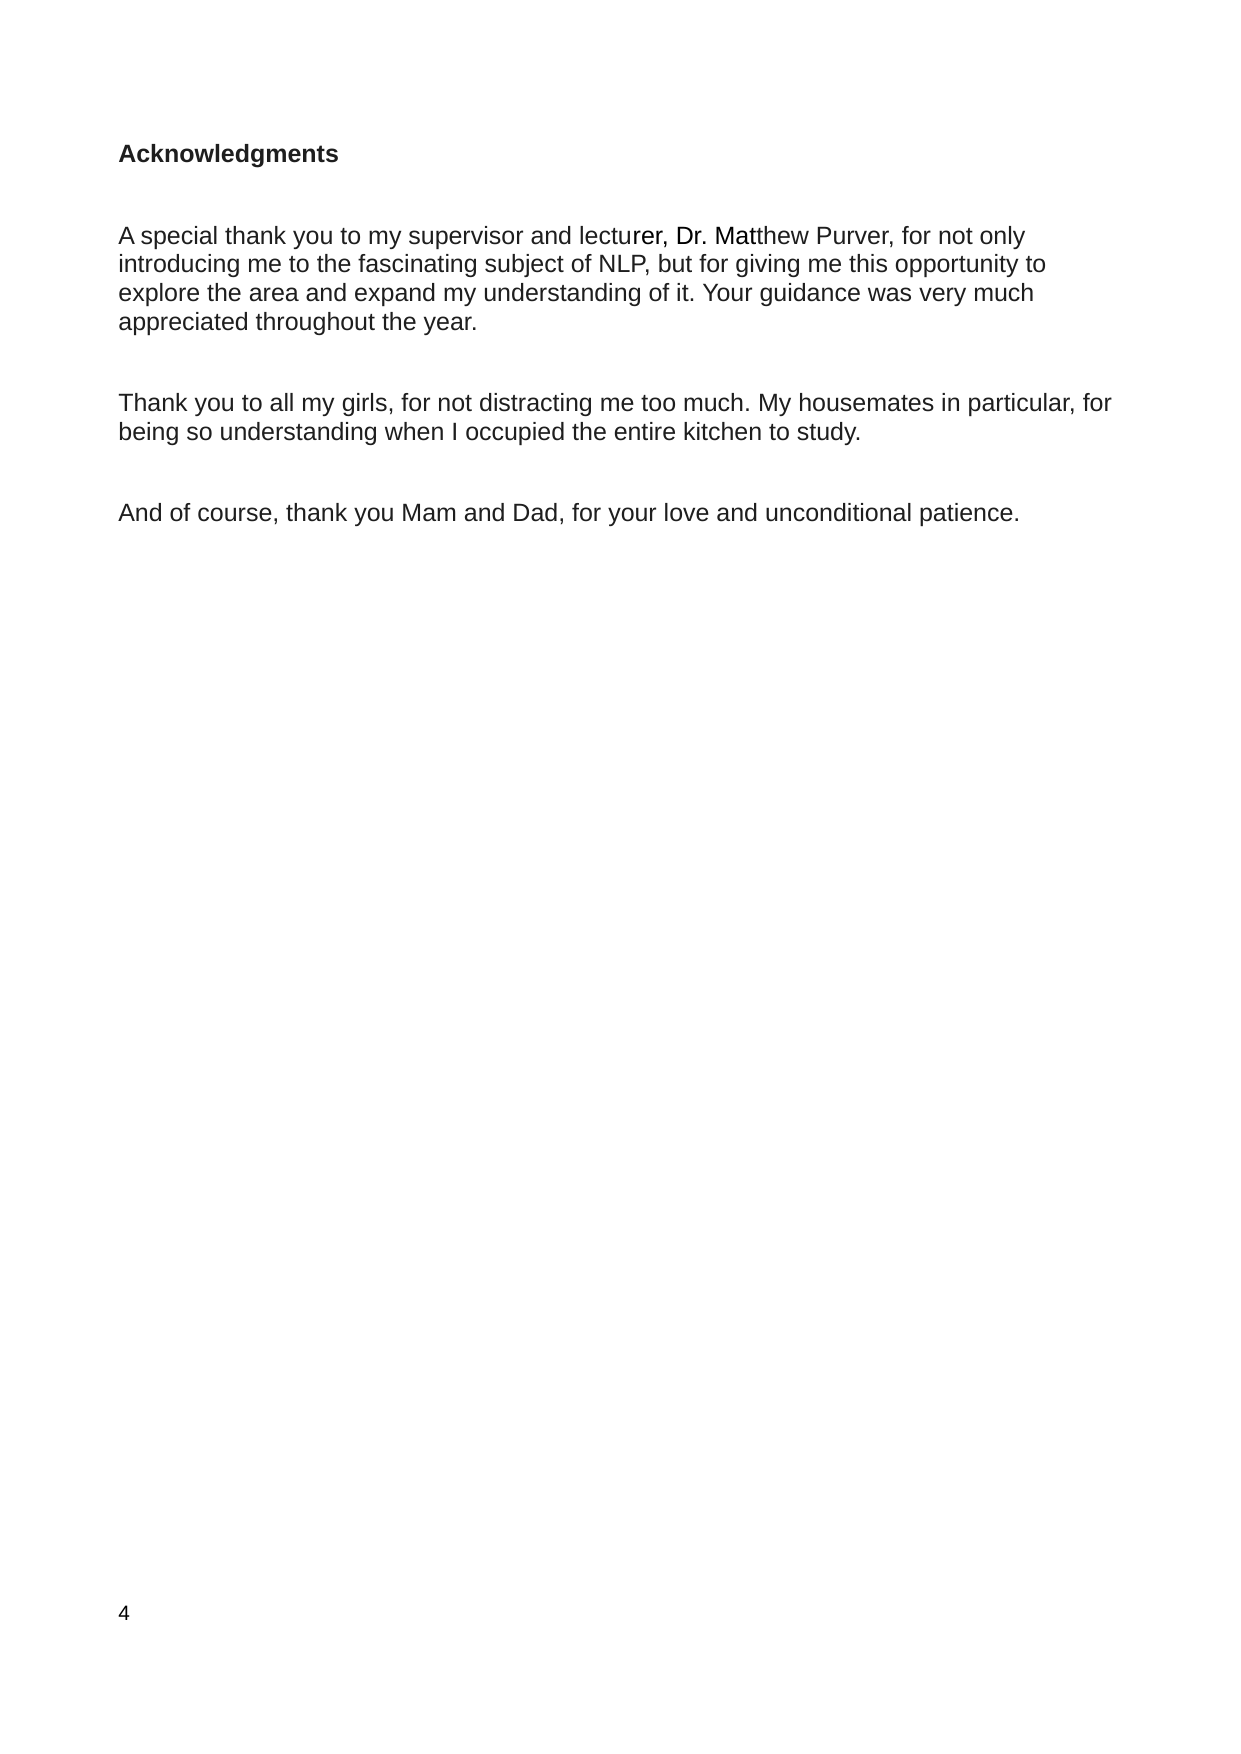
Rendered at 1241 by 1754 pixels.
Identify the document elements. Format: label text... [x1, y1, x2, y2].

text Thank you to all my girls, for not distracting me too much. My housemates in particular, for being so understanding when I occupied the entire kitchen to study. [118, 388, 1122, 446]
text And of course, thank you Mam and Dad, for your love and unconditional patience. [118, 498, 1122, 527]
text Acknowledgments [118, 139, 1122, 168]
text A special thank you to my supervisor and lecturer, Dr. Matthew Purver, for not only introducing me to the fascinating subject of NLP, but for giving me this opportunity to explore the area and expand my understanding of it. Your guidance was very much appreciated throughout the year. [118, 221, 1122, 336]
